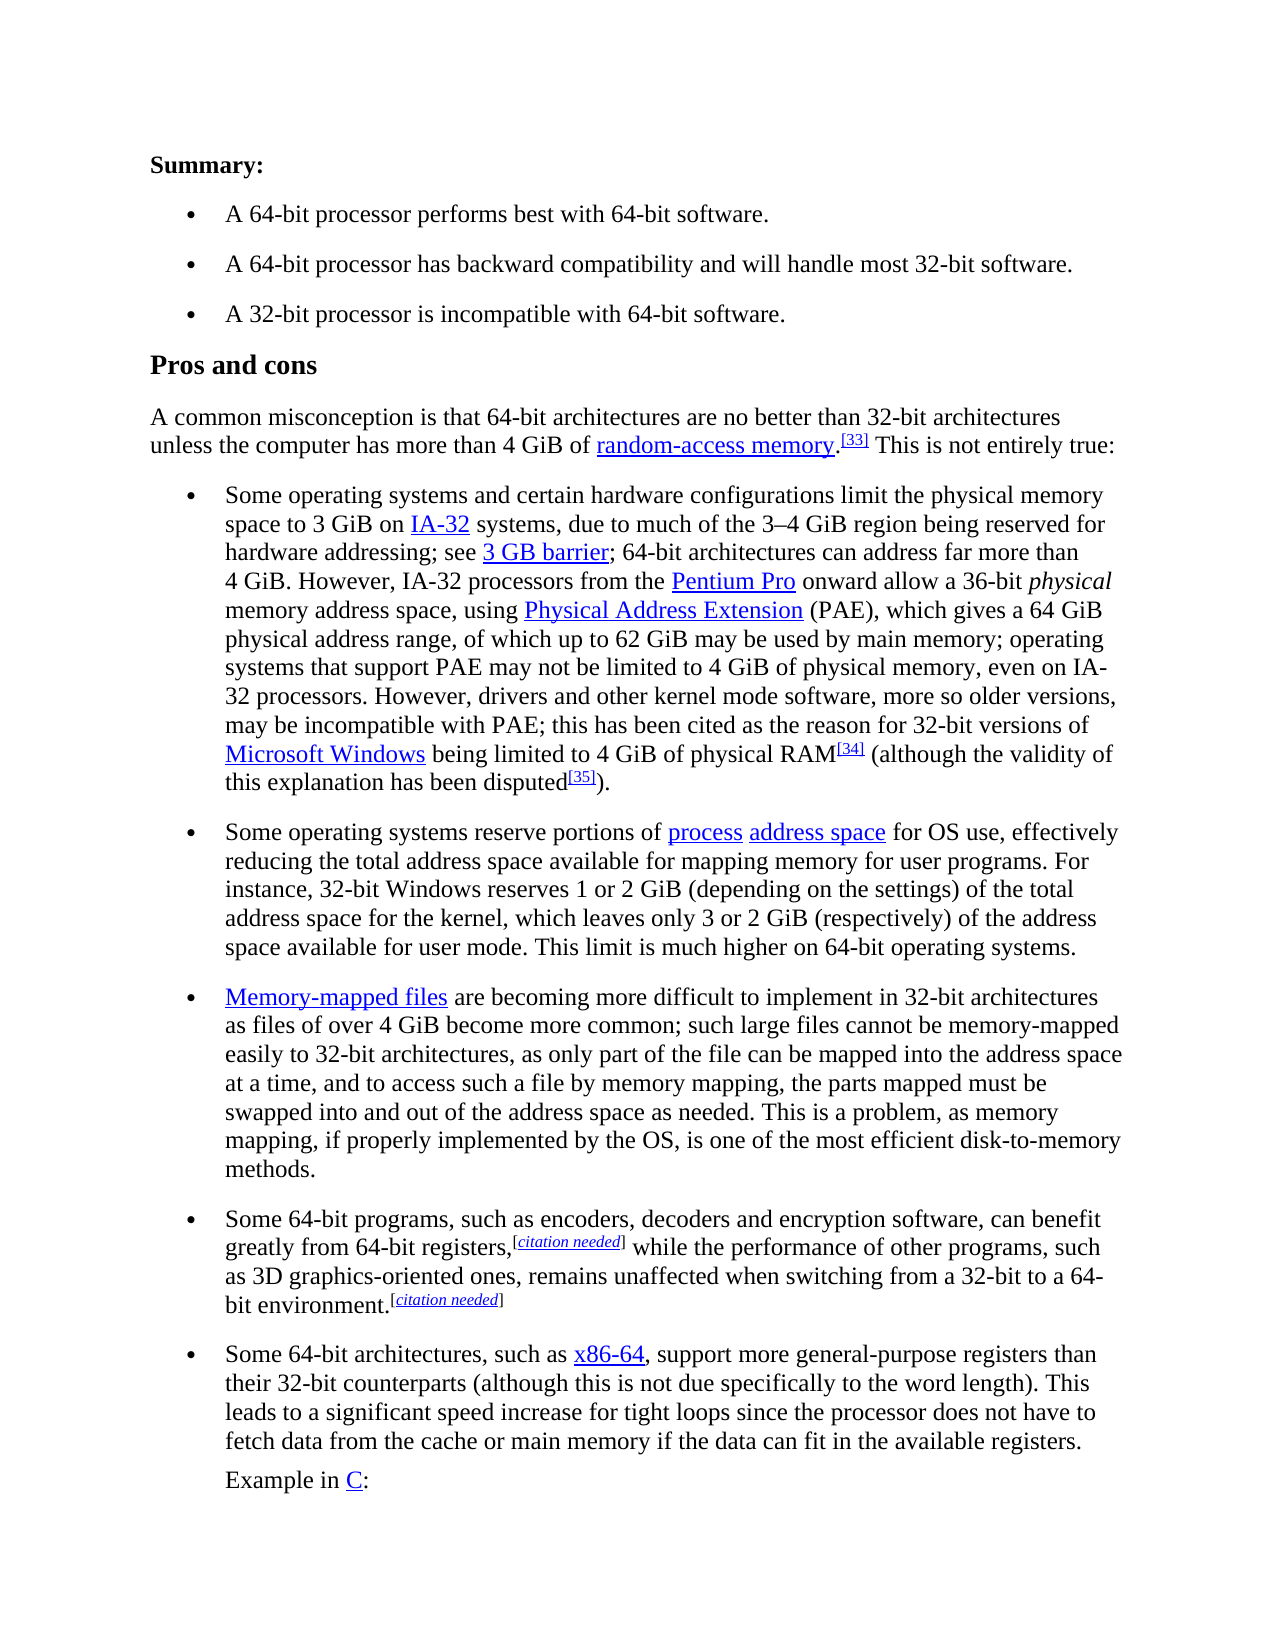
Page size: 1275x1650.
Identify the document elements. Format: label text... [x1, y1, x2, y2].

text Summary: [150, 150, 1125, 179]
list A 64-bit processor has backward compatibility and will handle most 32-bit software. [187, 249, 1125, 278]
text Pros and cons [150, 348, 1125, 381]
list Some 64-bit architectures, such as x86-64, support more general-purpose registers than their 32-bit counterparts (although this is not due specifically to the word length). This leads to a significant speed increase for tight loops since the processor does not have to fetch data from the cache or main memory if the data can fit in the available registers. [187, 1339, 1125, 1454]
list Memory-mapped files are becoming more difficult to implement in 32-bit architectures as files of over 4 GiB become more common; such large files cannot be memory-mapped easily to 32-bit architectures, as only part of the file can be mapped into the address space at a time, and to access such a file by memory mapping, the parts mapped must be swapped into and out of the address space as needed. This is a problem, as memory mapping, if properly implemented by the OS, is one of the most efficient disk-to-memory methods. [187, 982, 1125, 1183]
text A common misconception is that 64-bit architectures are no better than 32-bit architectures unless the computer has more than 4 GiB of random-access memory.[33] This is not entirely true: [150, 402, 1125, 459]
list Some operating systems and certain hardware configurations limit the physical memory space to 3 GiB on IA-32 systems, due to much of the 3–4 GiB region being reserved for hardware addressing; see 3 GB barrier; 64-bit architectures can address far more than 4 GiB. However, IA-32 processors from the Pentium Pro onward allow a 36-bit physical memory address space, using Physical Address Extension (PAE), which gives a 64 GiB physical address range, of which up to 62 GiB may be used by main memory; operating systems that support PAE may not be limited to 4 GiB of physical memory, even on IA-32 processors. However, drivers and other kernel mode software, more so older versions, may be incompatible with PAE; this has been cited as the reason for 32-bit versions of Microsoft Windows being limited to 4 GiB of physical RAM[34] (although the validity of this explanation has been disputed[35]). [187, 480, 1125, 796]
list Some 64-bit programs, such as encoders, decoders and encryption software, can benefit greatly from 64-bit registers,[citation needed] while the performance of other programs, such as 3D graphics-oriented ones, remains unaffected when switching from a 32-bit to a 64-bit environment.[citation needed] [187, 1204, 1125, 1319]
list Some operating systems reserve portions of process address space for OS use, effectively reducing the total address space available for mapping memory for user programs. For instance, 32-bit Windows reserves 1 or 2 GiB (depending on the settings) of the total address space for the kernel, which leaves only 3 or 2 GiB (respectively) of the address space available for user mode. This limit is much higher on 64-bit operating systems. [187, 817, 1125, 961]
text Example in C: [225, 1465, 1125, 1494]
list A 64-bit processor performs best with 64-bit software. [187, 199, 1125, 228]
list A 32-bit processor is incompatible with 64-bit software. [187, 299, 1125, 327]
